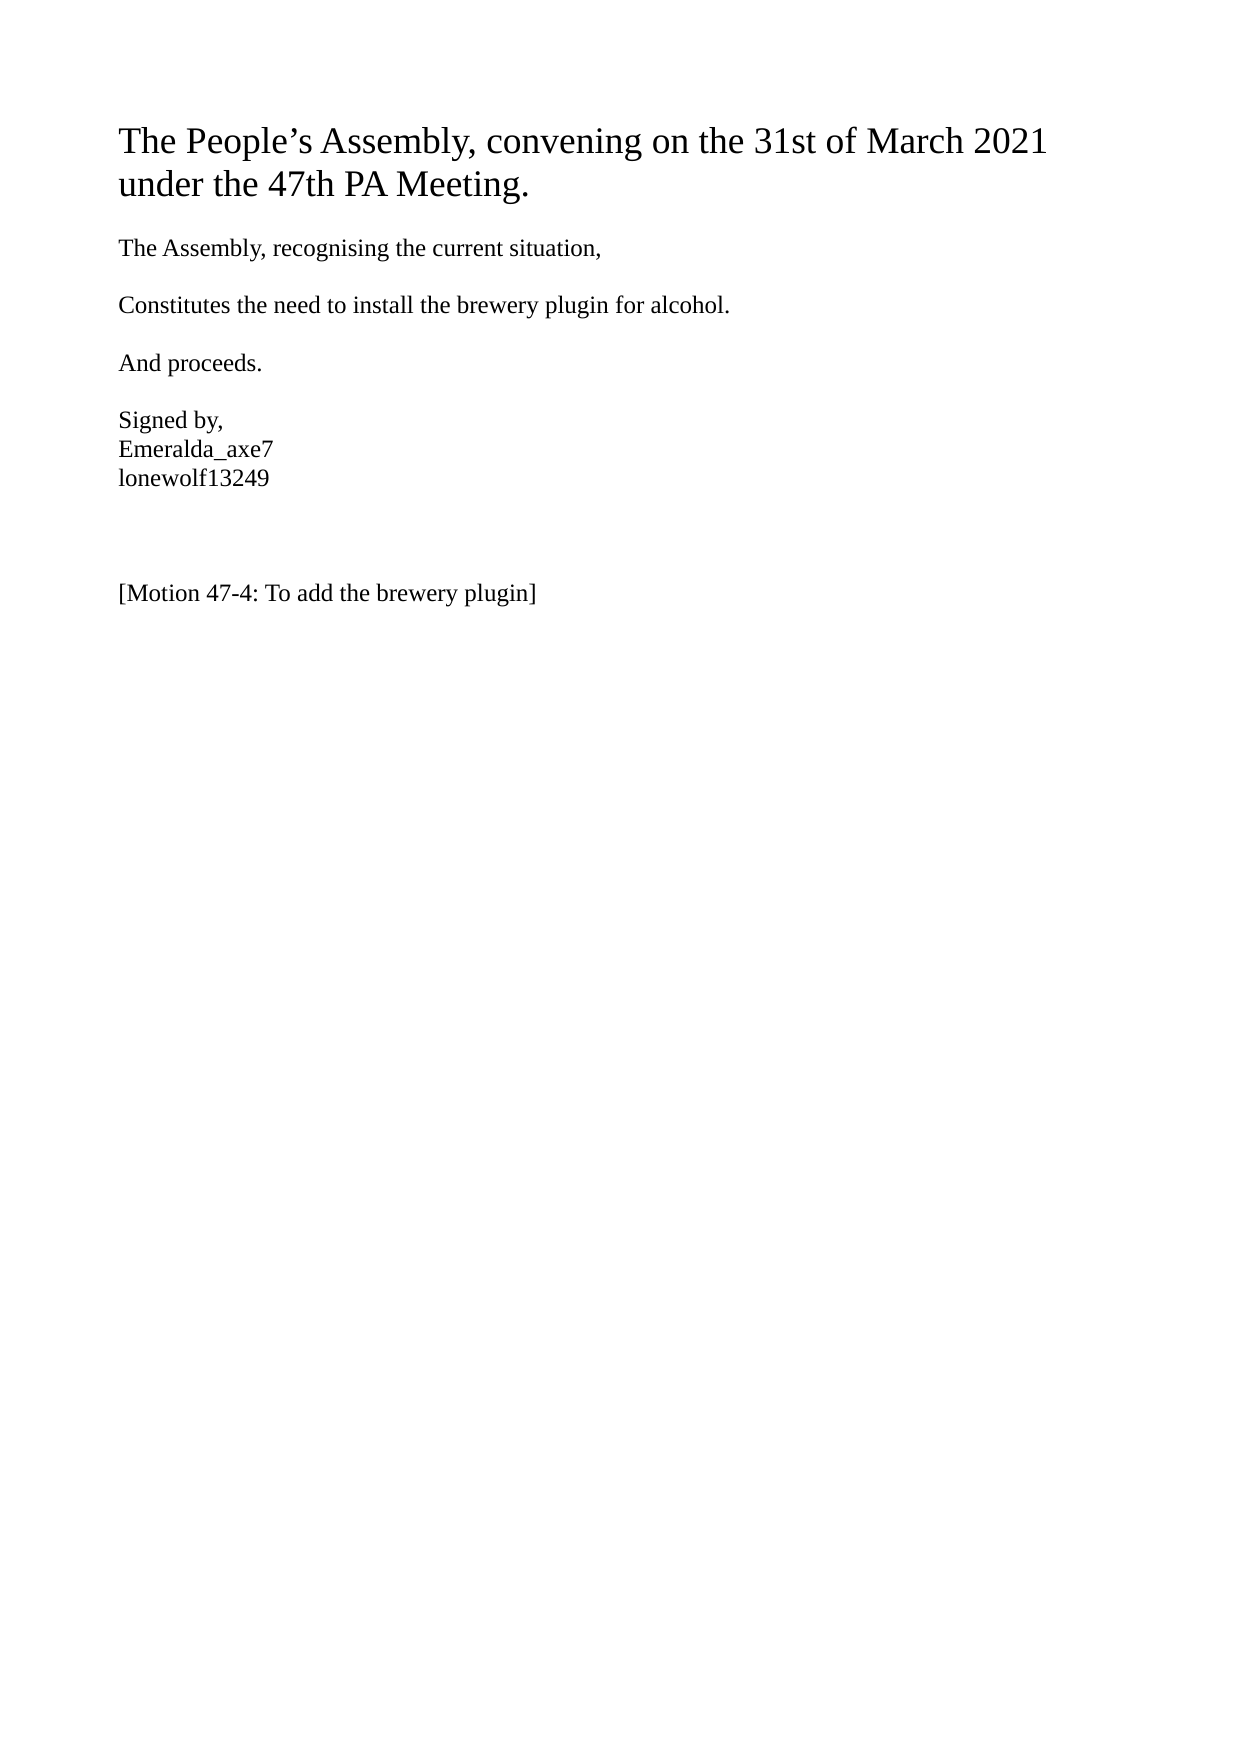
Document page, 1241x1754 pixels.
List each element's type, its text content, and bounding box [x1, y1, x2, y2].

text Emeralda_axe7 [118, 434, 1122, 463]
text [Motion 47-4: To add the brewery plugin] [118, 578, 1122, 607]
text And proceeds. [118, 348, 1122, 377]
text lonewolf13249 [118, 463, 1122, 492]
text Constitutes the need to install the brewery plugin for alcohol. [118, 291, 1122, 319]
text The People’s Assembly, convening on the 31st of March 2021 under the 47th PA Meeting. [118, 118, 1122, 204]
text The Assembly, recognising the current situation, [118, 233, 1122, 262]
text Signed by, [118, 406, 1122, 434]
